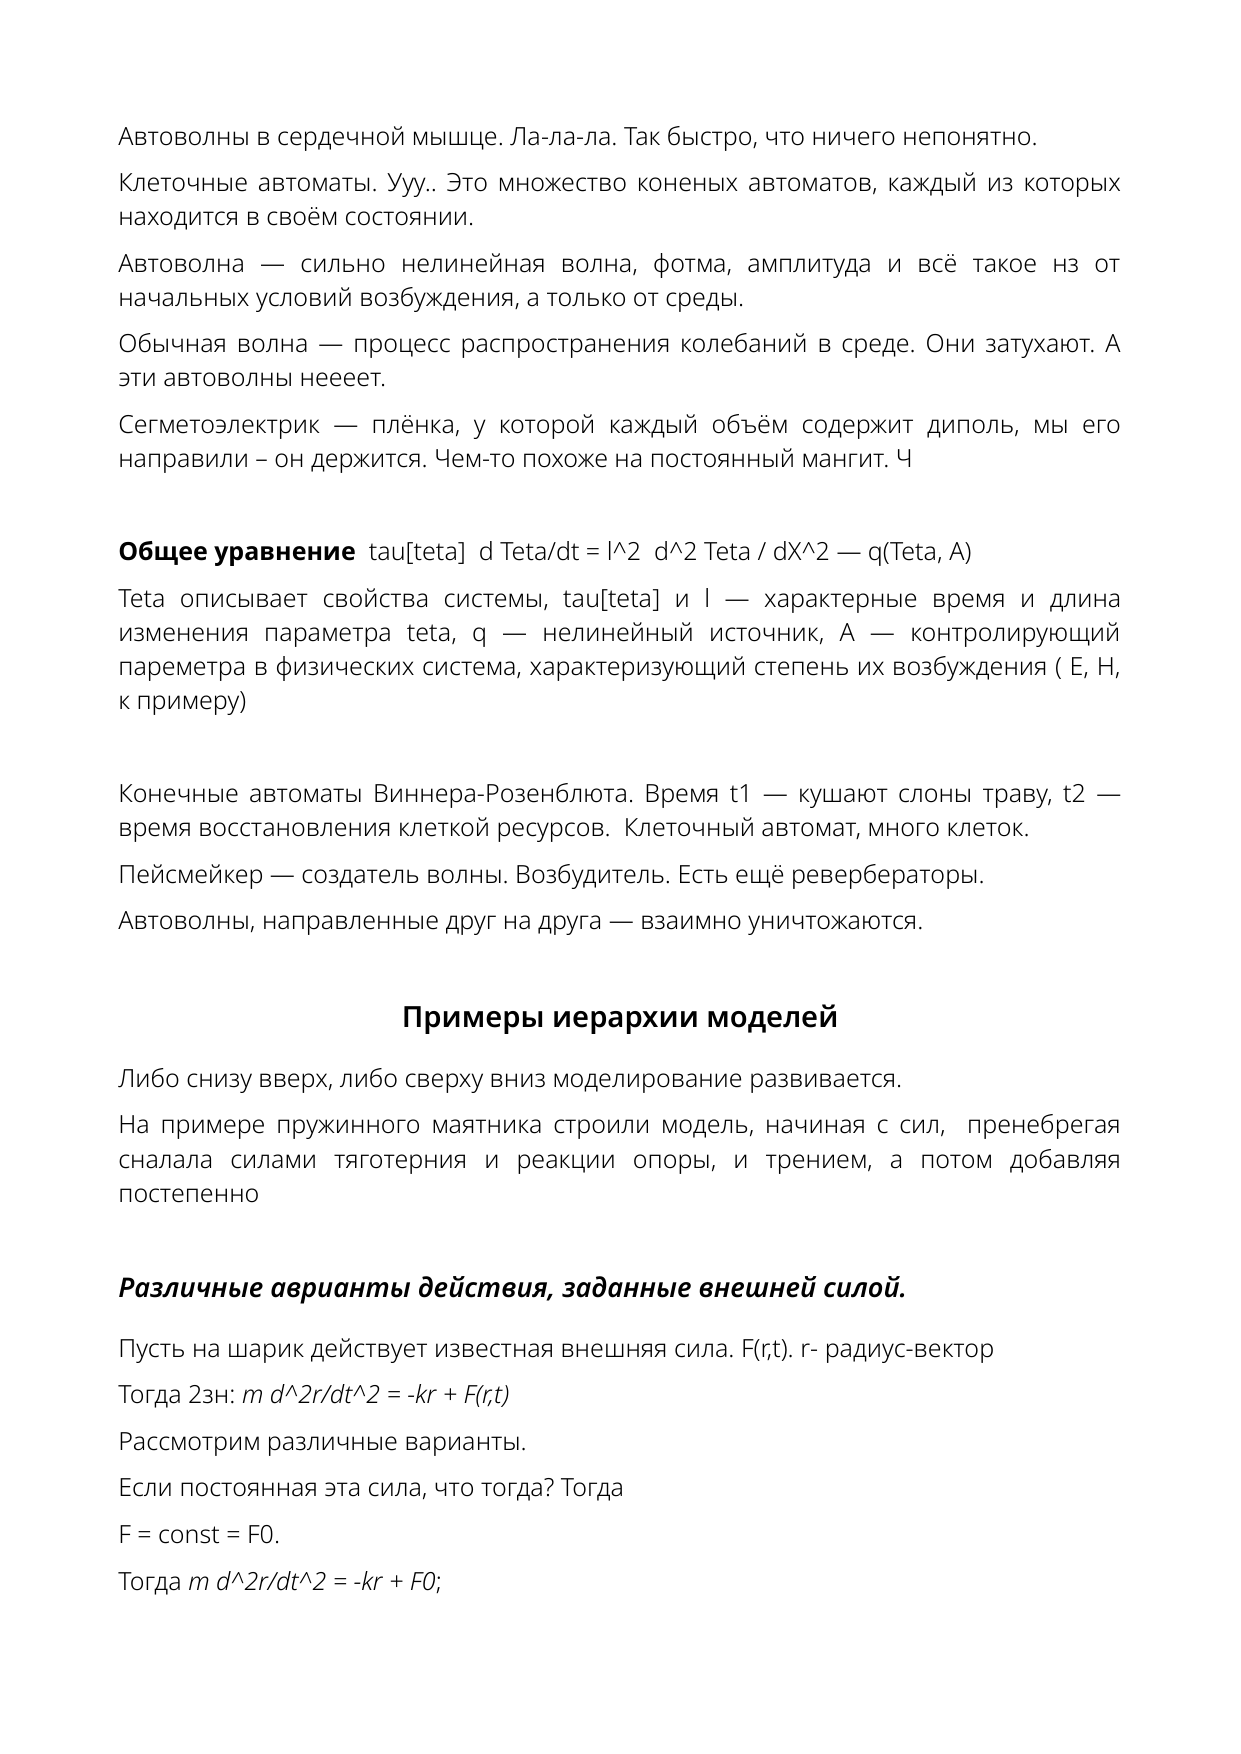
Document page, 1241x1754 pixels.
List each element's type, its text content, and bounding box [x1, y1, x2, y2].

text Обычная волна — процесс распространения колебаний в среде. Они затухают. А эти автоволны неееет. [118, 326, 1122, 394]
subtitle Примеры иерархии моделей [118, 996, 1122, 1036]
text Пейсмейкер — создатель волны. Возбудитель. Есть ещё ревербераторы. [118, 856, 1122, 890]
text Тогда m d^2r/dt^2 = -kr + F0; [118, 1563, 1122, 1597]
text Клеточные автоматы. Ууу.. Это множество коненых автоматов, каждый из которых находится в своём состоянии. [118, 165, 1122, 233]
text Автоволны, направленные друг на друга — взаимно уничтожаются. [118, 903, 1122, 937]
text На примере пружинного маятника строили модель, начиная с сил, пренебрегая сналала силами тяготерния и реакции опоры, и трением, а потом добавляя постепенно [118, 1107, 1122, 1209]
text Пусть на шарик действует известная внешняя сила. F(r,t). r- радиус-вектор [118, 1330, 1122, 1364]
text Если постоянная эта сила, что тогда? Тогда [118, 1470, 1122, 1504]
text Либо снизу вверх, либо сверху вниз моделирование развивается. [118, 1061, 1122, 1095]
text Сегметоэлектрик — плёнка, у которой каждый объём содержит диполь, мы его направили – он держится. Чем-то похоже на постоянный мангит. Ч [118, 407, 1122, 475]
text F = const = F0. [118, 1517, 1122, 1551]
subtitle Различные аврианты действия, заданные внешней силой. [118, 1268, 1122, 1305]
text Общее уравнение tau[teta] d Teta/dt = l^2 d^2 Teta / dX^2 — q(Teta, A) [118, 534, 1122, 568]
text Автоволны в сердечной мышце. Ла-ла-ла. Так быстро, что ничего непонятно. [118, 118, 1122, 152]
text Тогда 2зн: m d^2r/dt^2 = -kr + F(r,t) [118, 1377, 1122, 1411]
text Автоволна — сильно нелинейная волна, фотма, амплитуда и всё такое нз от начальных условий возбуждения, а только от среды. [118, 245, 1122, 313]
text Конечные автоматы Виннера-Розенблюта. Время t1 — кушают слоны траву, t2 — время восстановления клеткой ресурсов. Клеточный автомат, много клеток. [118, 776, 1122, 844]
text Teta описывает свойства системы, tau[teta] и l — характерные время и длина изменения параметра teta, q — нелинейный источник, A — контролирующий пареметра в физических система, характеризующий степень их возбуждения ( E, H, к примеру) [118, 580, 1122, 717]
text Рассмотрим различные варианты. [118, 1423, 1122, 1457]
